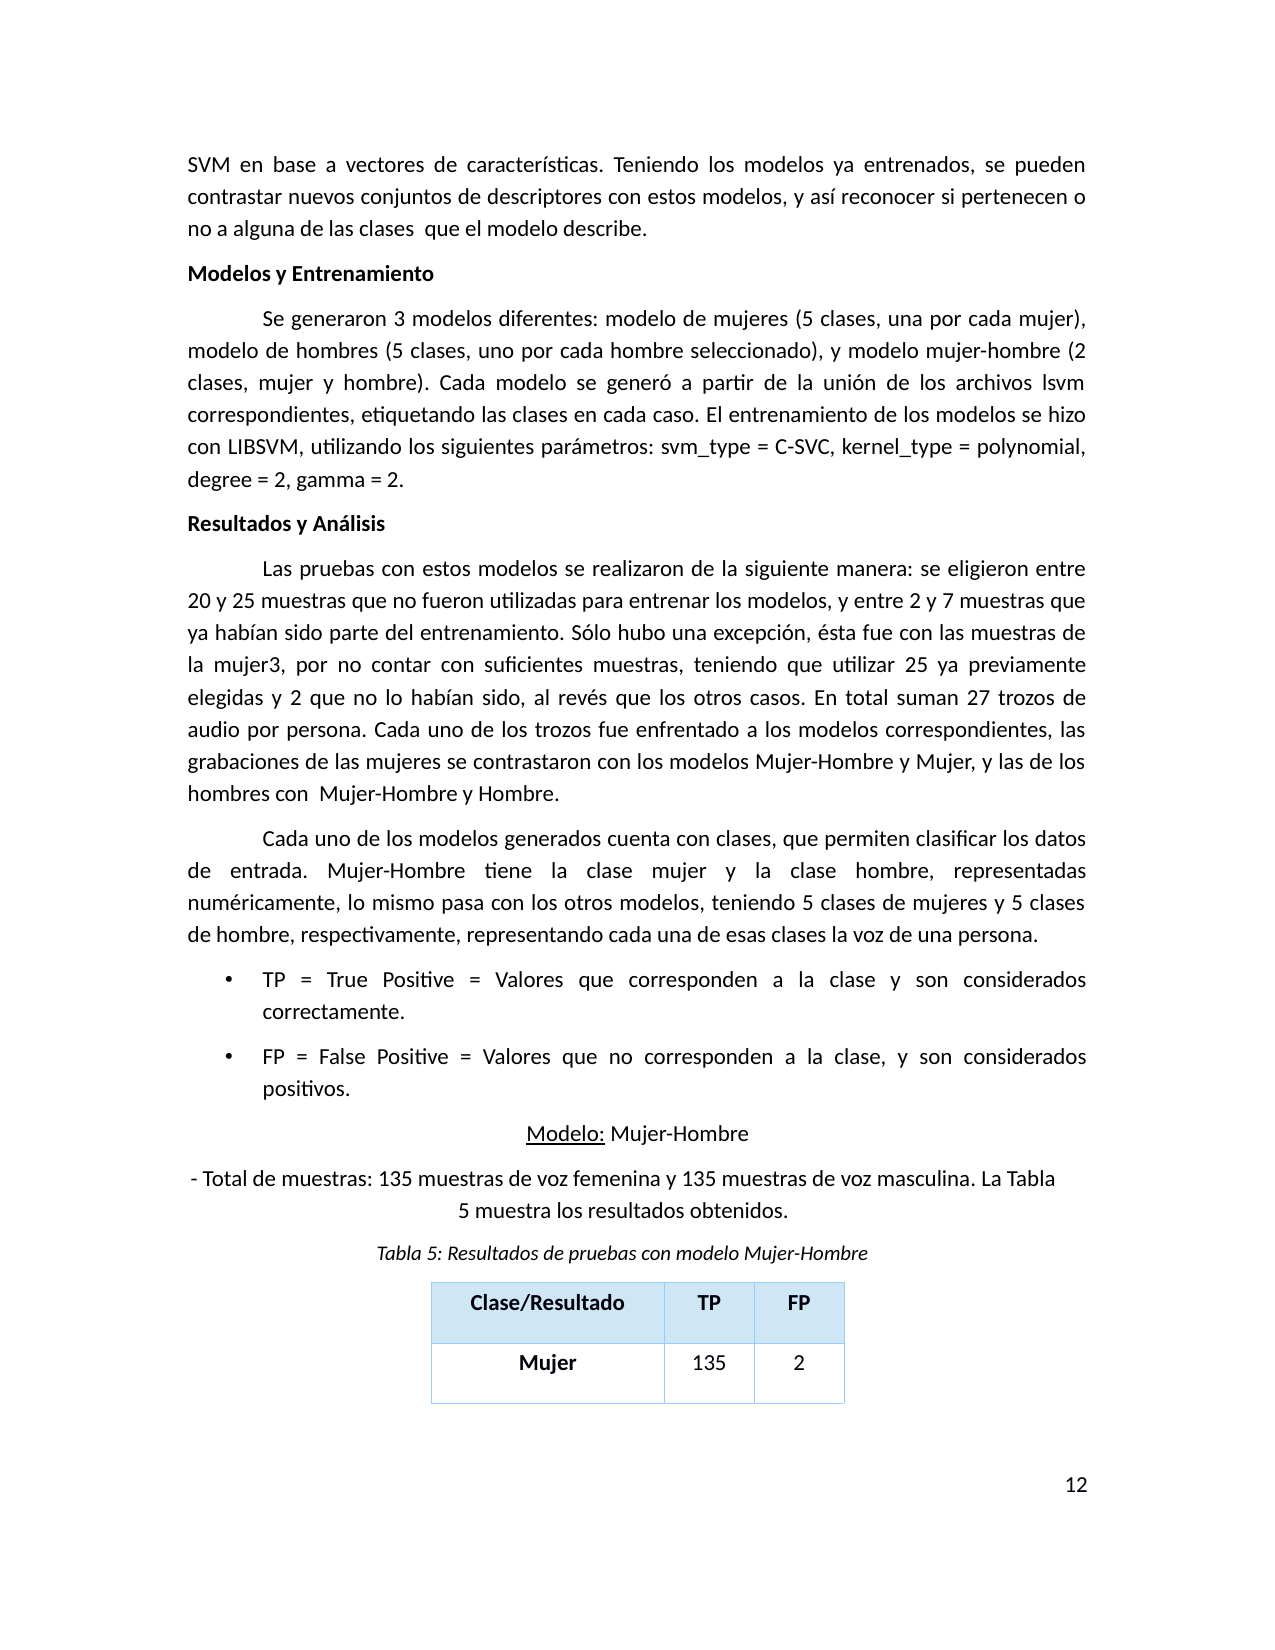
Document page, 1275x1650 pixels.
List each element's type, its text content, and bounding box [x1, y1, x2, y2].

text Resultados y Análisis [187, 509, 1087, 537]
table_cell Mujer [432, 1344, 664, 1403]
table_header FP [755, 1283, 844, 1343]
text Modelo: Mujer-Hombre [187, 1119, 1087, 1147]
table_header TP [665, 1283, 754, 1343]
text Modelos y Entrenamiento [187, 259, 1087, 287]
table_cell 2 [755, 1344, 844, 1403]
table_cell 135 [665, 1344, 754, 1403]
text SVM en base a vectores de características. Teniendo los modelos ya entrenados, se pueden contrastar nuevos conjuntos de descriptores con estos modelos, y así reconocer si pertenecen o no a alguna de las clases que el modelo describe. [187, 150, 1087, 242]
list FP = False Positive = Valores que no corresponden a la clase, y son considerados positivos. [225, 1042, 1087, 1102]
text Se generaron 3 modelos diferentes: modelo de mujeres (5 clases, una por cada mujer), modelo de hombres (5 clases, uno por cada hombre seleccionado), y modelo mujer-hombre (2 clases, mujer y hombre). Cada modelo se generó a partir de la unión de los archivos lsvm correspondientes, etiquetando las clases en cada caso. El entrenamiento de los modelos se hizo con LIBSVM, utilizando los siguientes parámetros: svm_type = C-SVC, kernel_type = polynomial, degree = 2, gamma = 2. [187, 304, 1087, 493]
list - Total de muestras: 135 muestras de voz femenina y 135 muestras de voz masculina. La Tabla 5 muestra los resultados obtenidos. [187, 1164, 1059, 1224]
table_header Clase/Resultado [432, 1283, 664, 1343]
list TP = True Positive = Valores que corresponden a la clase y son considerados correctamente. [225, 965, 1087, 1026]
list Tabla 5: Resultados de pruebas con modelo Mujer-Hombre [187, 1241, 1059, 1266]
text Cada uno de los modelos generados cuenta con clases, que permiten clasificar los datos de entrada. Mujer-Hombre tiene la clase mujer y la clase hombre, representadas numéricamente, lo mismo pasa con los otros modelos, teniendo 5 clases de mujeres y 5 clases de hombre, respectivamente, representando cada una de esas clases la voz de una persona. [187, 824, 1087, 949]
text Las pruebas con estos modelos se realizaron de la siguiente manera: se eligieron entre 20 y 25 muestras que no fueron utilizadas para entrenar los modelos, y entre 2 y 7 muestras que ya habían sido parte del entrenamiento. Sólo hubo una excepción, ésta fue con las muestras de la mujer3, por no contar con suficientes muestras, teniendo que utilizar 25 ya previamente elegidas y 2 que no lo habían sido, al revés que los otros casos. En total suman 27 trozos de audio por persona. Cada uno de los trozos fue enfrentado a los modelos correspondientes, las grabaciones de las mujeres se contrastaron con los modelos Mujer-Hombre y Mujer, y las de los hombres con Mujer-Hombre y Hombre. [187, 554, 1087, 807]
